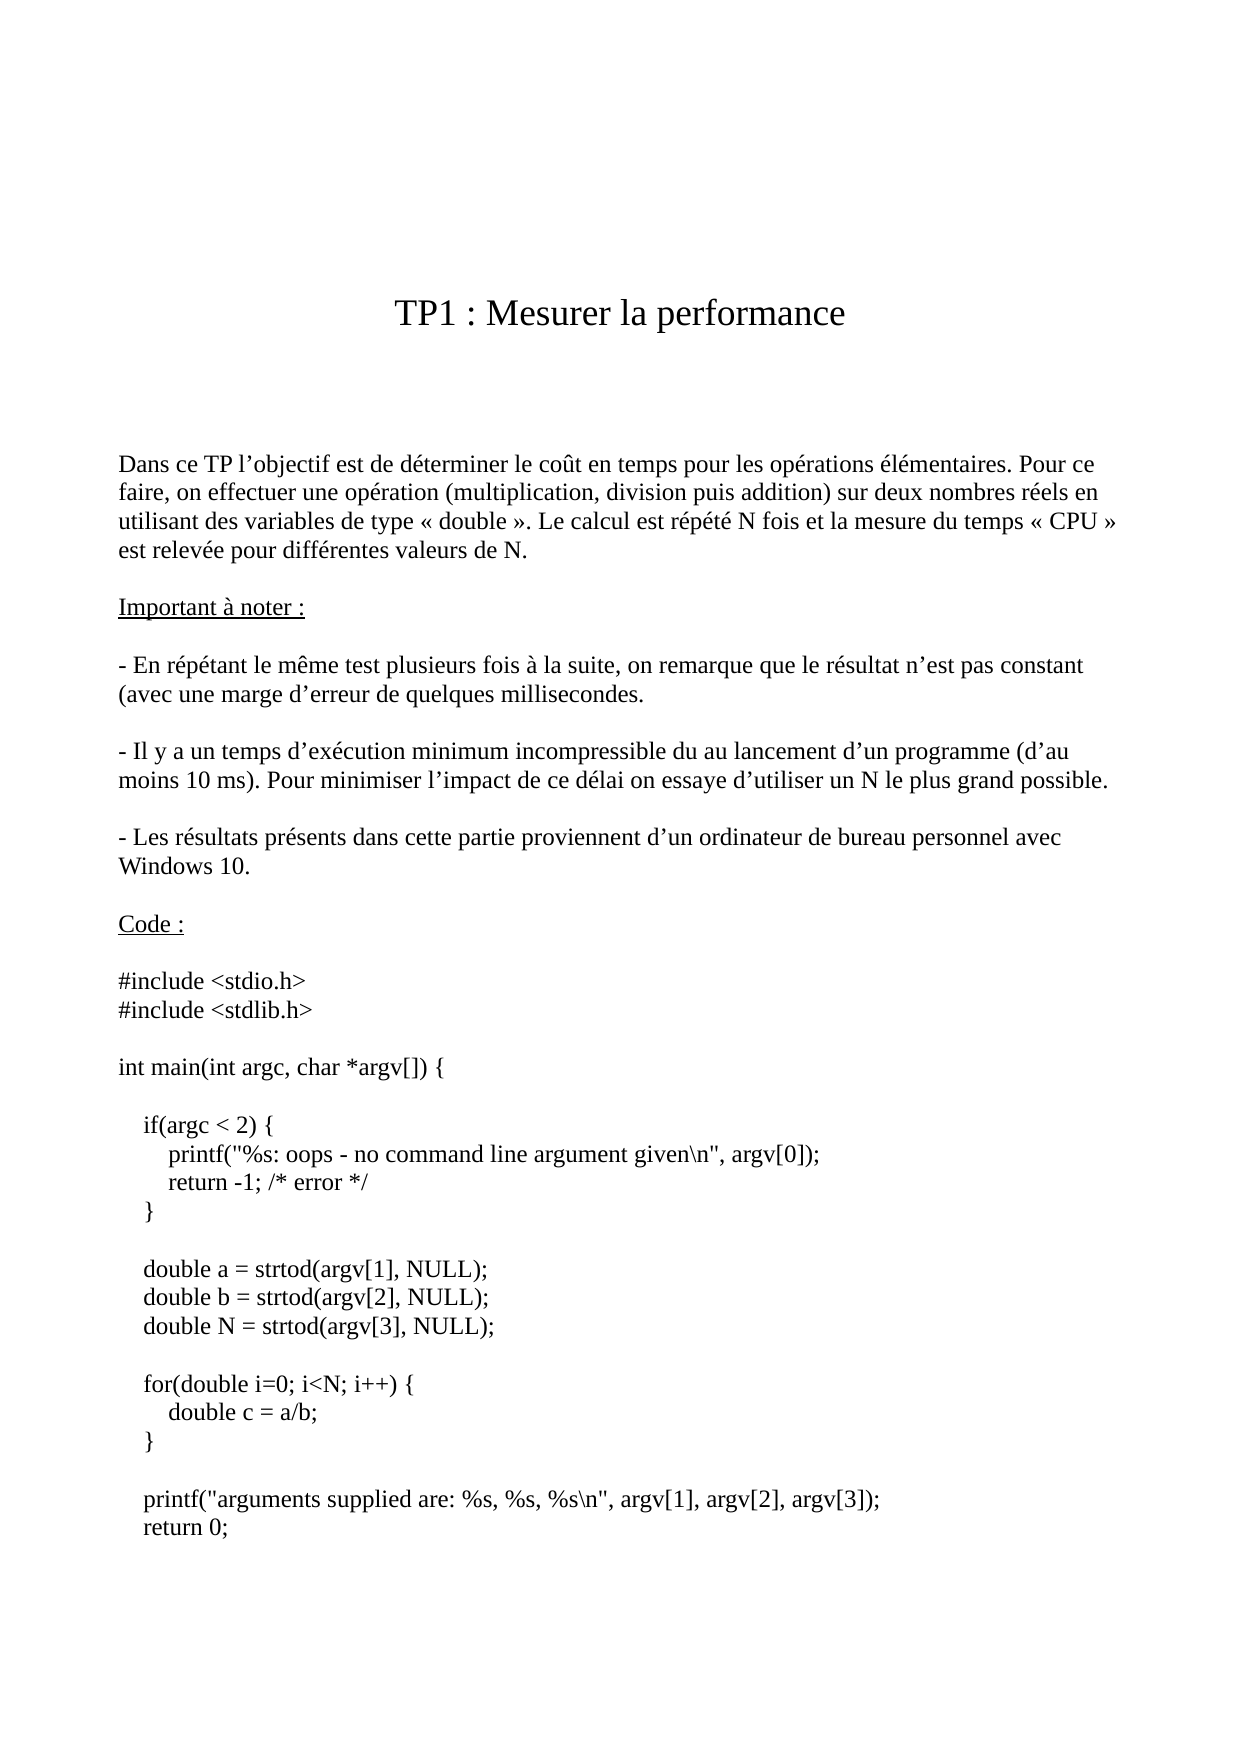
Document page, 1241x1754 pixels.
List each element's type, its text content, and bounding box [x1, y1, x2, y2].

text Code : [118, 909, 1122, 937]
text TP1 : Mesurer la performance [118, 291, 1122, 334]
text - En répétant le même test plusieurs fois à la suite, on remarque que le résultat n’est pas constant (avec une marge d’erreur de quelques millisecondes. [118, 650, 1122, 707]
text Dans ce TP l’objectif est de déterminer le coût en temps pour les opérations élémentaires. Pour ce faire, on effectuer une opération (multiplication, division puis addition) sur deux nombres réels en utilisant des variables de type « double ». Le calcul est répété N fois et la mesure du temps « CPU » est relevée pour différentes valeurs de N. [118, 449, 1122, 564]
text - Les résultats présents dans cette partie proviennent d’un ordinateur de bureau personnel avec Windows 10. [118, 822, 1122, 880]
text - Il y a un temps d’exécution minimum incompressible du au lancement d’un programme (d’au moins 10 ms). Pour minimiser l’impact de ce délai on essaye d’utiliser un N le plus grand possible. [118, 736, 1122, 794]
text Important à noter : [118, 592, 1122, 621]
text #include <stdio.h> #include <stdlib.h> int main(int argc, char *argv[]) { if(argc < 2) { printf("%s: oops - no command line argument given\n", argv[0]); return -1; /* error */ } double a = strtod(argv[1], NULL); double b = strtod(argv[2], NULL); double N = strtod(argv[3], NULL); for(double i=0; i<N; i++) { double c = a/b; } printf("arguments supplied are: %s, %s, %s\n", argv[1], argv[2], argv[3]); return 0; [118, 966, 1122, 1541]
